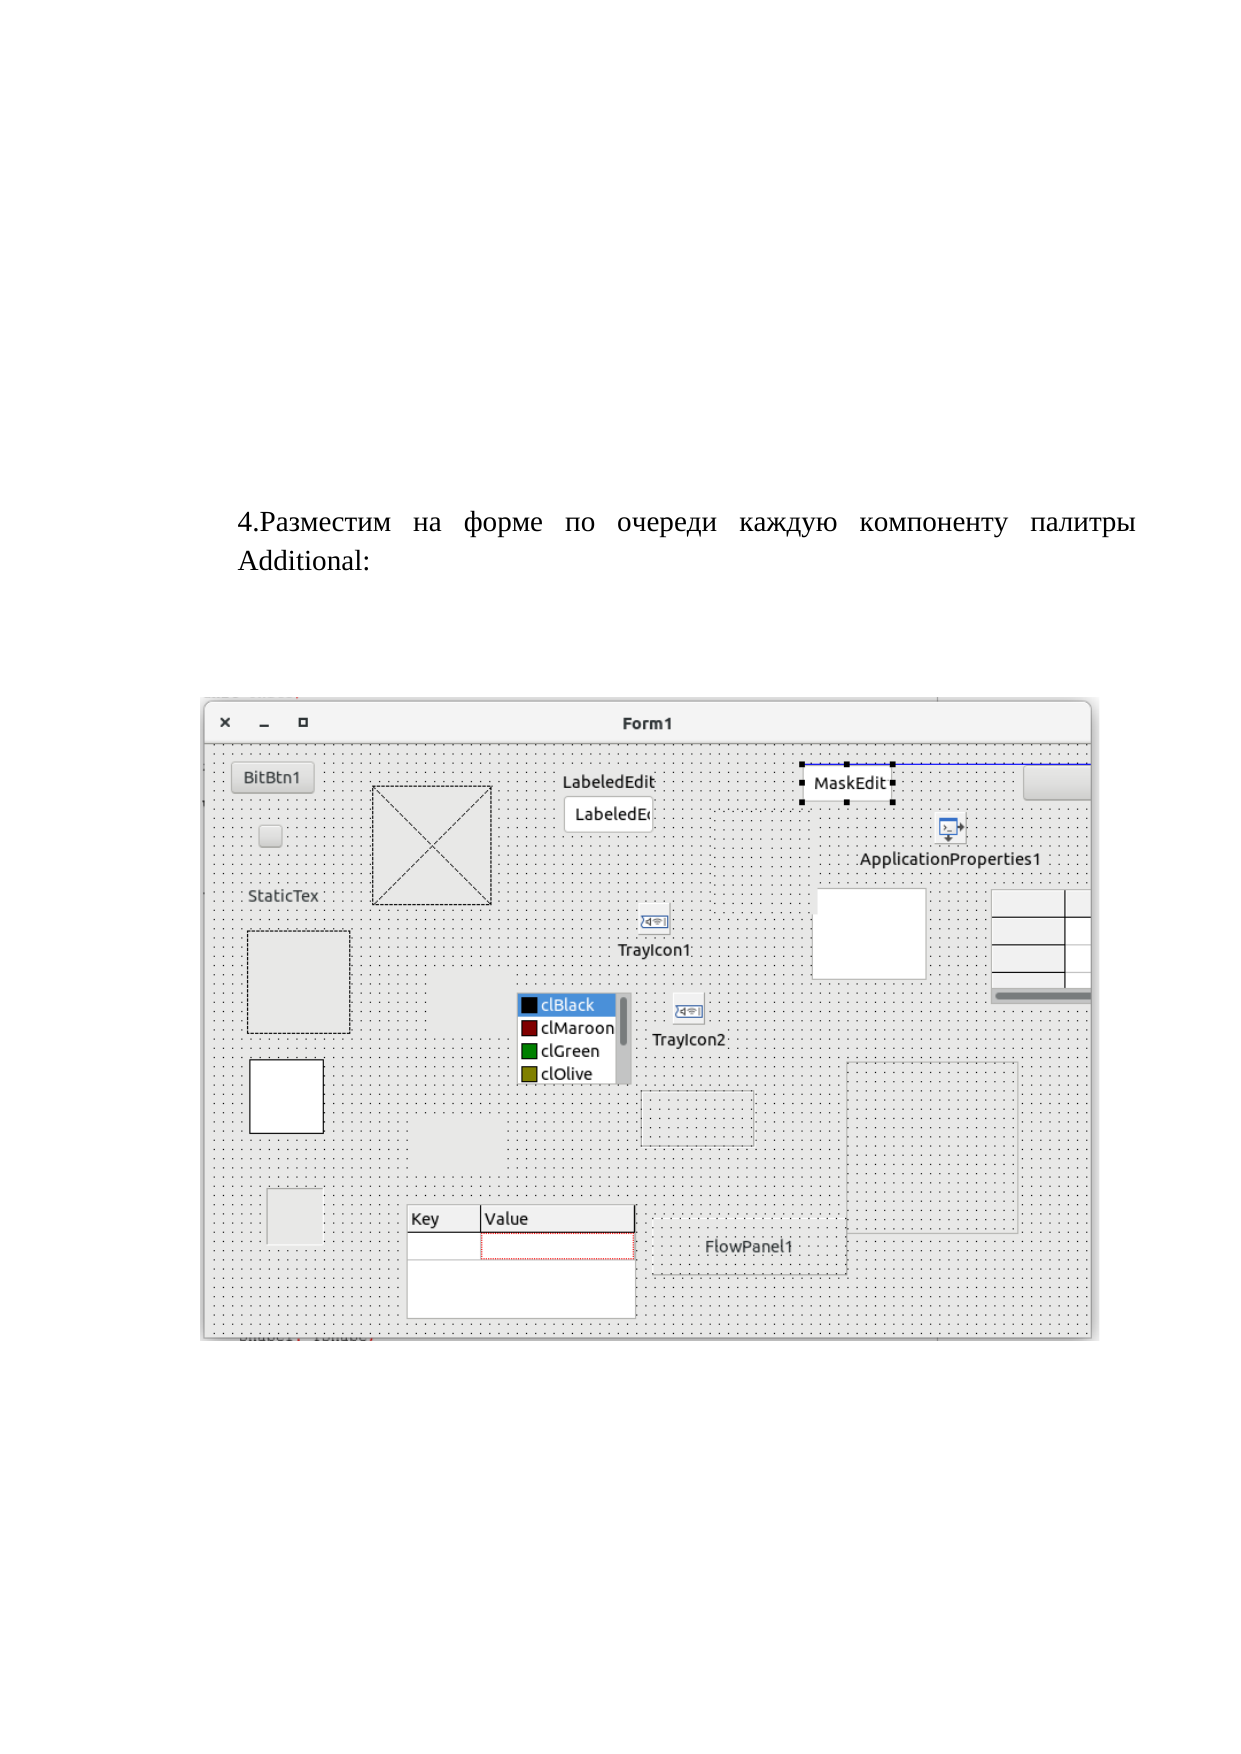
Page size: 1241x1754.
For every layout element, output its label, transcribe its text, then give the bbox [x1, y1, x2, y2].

list 4.Разместим на форме по очереди каждую компоненту палитры Additional: [237, 504, 1137, 576]
picture [200, 697, 1100, 1341]
